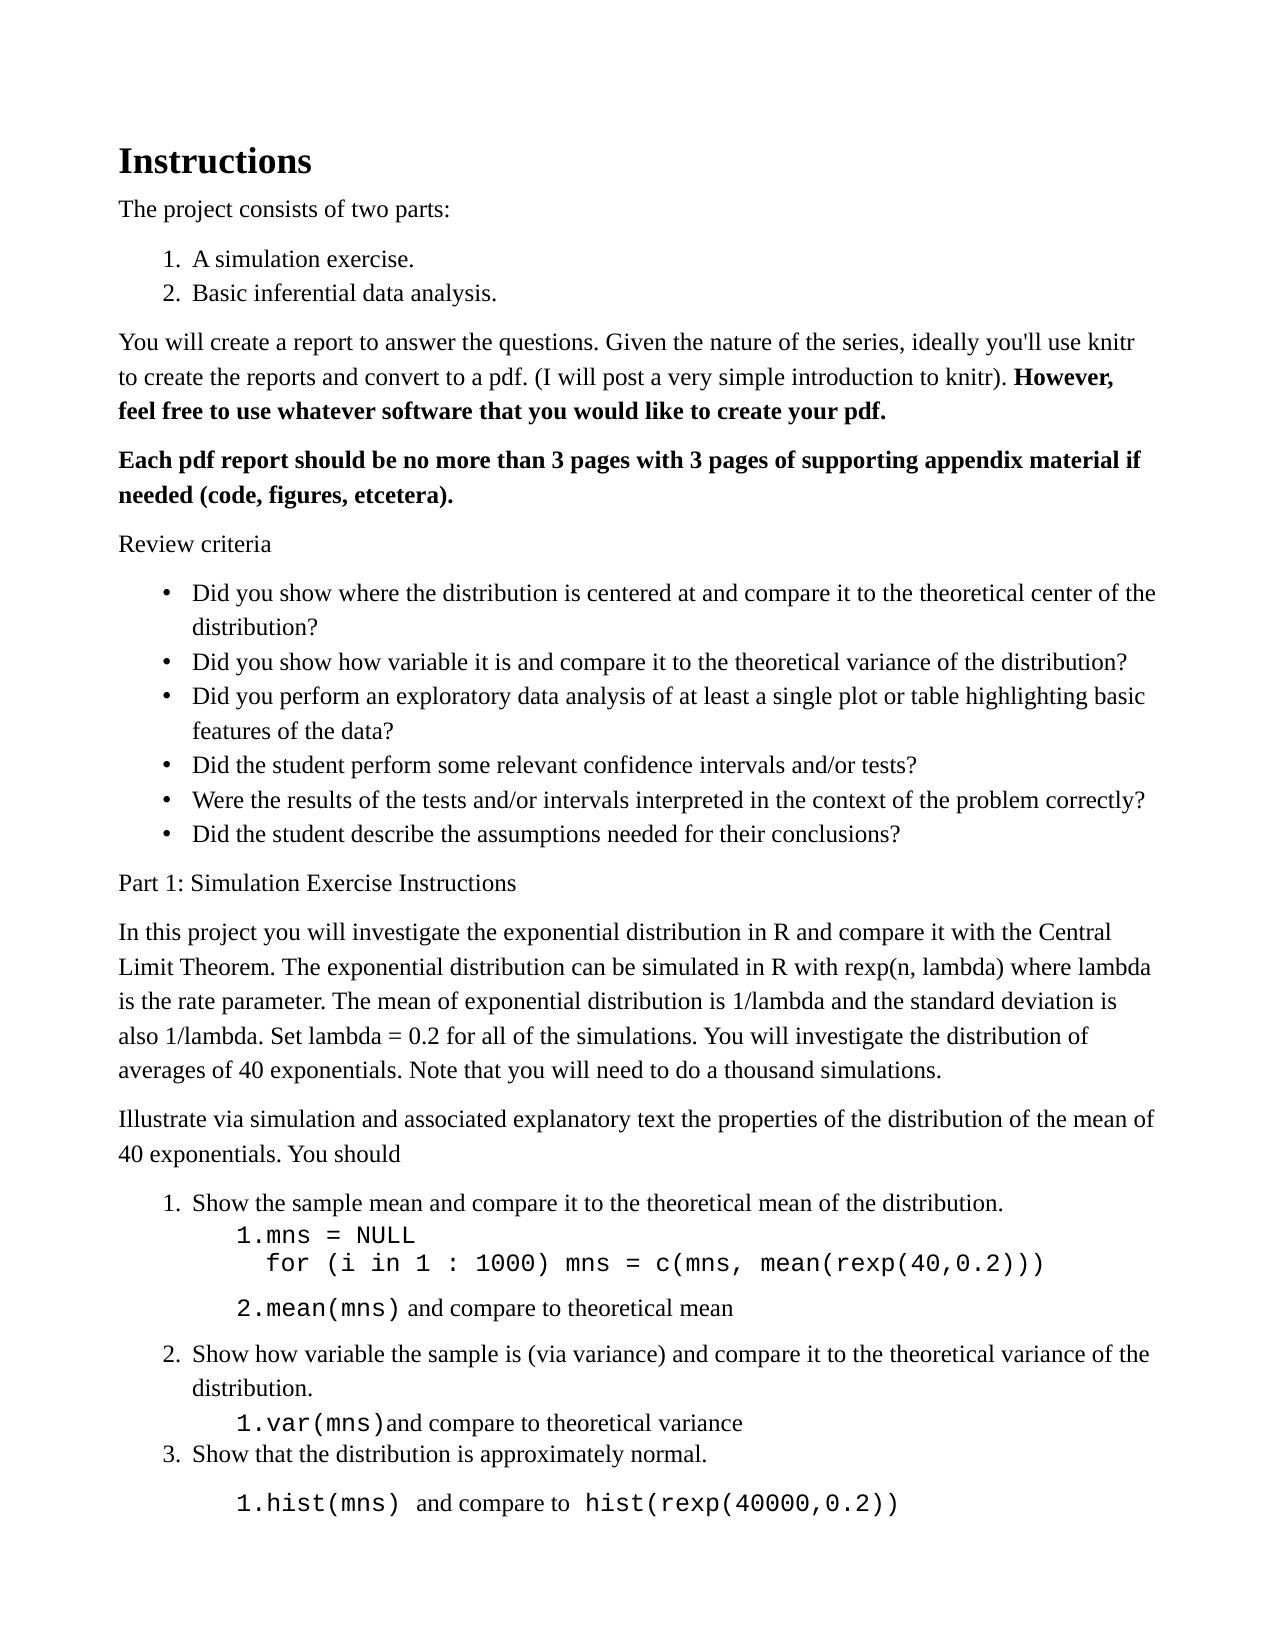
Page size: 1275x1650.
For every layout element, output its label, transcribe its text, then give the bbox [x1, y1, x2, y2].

text Review criteria [118, 529, 1157, 557]
list Did the student describe the assumptions needed for their conclusions? [162, 819, 1157, 848]
list Basic inferential data analysis. [162, 278, 1157, 307]
subtitle Instructions [118, 139, 1157, 182]
list Show that the distribution is approximately normal. [162, 1439, 1157, 1467]
list Were the results of the tests and/or intervals interpreted in the context of the problem correctly? [162, 785, 1157, 813]
text Illustrate via simulation and associated explanatory text the properties of the distribution of the mean of 40 exponentials. You should [118, 1104, 1157, 1167]
text In this project you will investigate the exponential distribution in R and compare it with the Central Limit Theorem. The exponential distribution can be simulated in R with rexp(n, lambda) where lambda is the rate parameter. The mean of exponential distribution is 1/lambda and the standard deviation is also 1/lambda. Set lambda = 0.2 for all of the simulations. You will investigate the distribution of averages of 40 exponentials. Note that you will need to do a thousand simulations. [118, 917, 1157, 1084]
text Each pdf report should be no more than 3 pages with 3 pages of supporting appendix material if needed (code, figures, etcetera). [118, 445, 1157, 508]
text Part 1: Simulation Exercise Instructions [118, 868, 1157, 897]
list Show how variable the sample is (via variance) and compare it to the theoretical variance of the distribution. [162, 1339, 1157, 1402]
list Did the student perform some relevant confidence intervals and/or tests? [162, 750, 1157, 779]
list mns = NULL for (i in 1 : 1000) mns = c(mns, mean(rexp(40,0.2))) [236, 1222, 1157, 1279]
list Did you show where the distribution is centered at and compare it to the theoretical center of the distribution? [162, 578, 1157, 641]
list hist(mns) and compare to hist(rexp(40000,0.2)) [236, 1488, 1157, 1519]
list var(mns)and compare to theoretical variance [236, 1408, 1157, 1439]
list mean(mns) and compare to theoretical mean [236, 1293, 1157, 1324]
list Did you perform an exploratory data analysis of at least a single plot or table highlighting basic features of the data? [162, 681, 1157, 744]
list Show the sample mean and compare it to the theoretical mean of the distribution. [162, 1188, 1157, 1217]
list A simulation exercise. [162, 244, 1157, 272]
text The project consists of two parts: [118, 194, 1157, 223]
text You will create a report to answer the questions. Given the nature of the series, ideally you'll use knitr to create the reports and convert to a pdf. (I will post a very simple introduction to knitr). However, feel free to use whatever software that you would like to create your pdf. [118, 327, 1157, 425]
list Did you show how variable it is and compare it to the theoretical variance of the distribution? [162, 647, 1157, 676]
